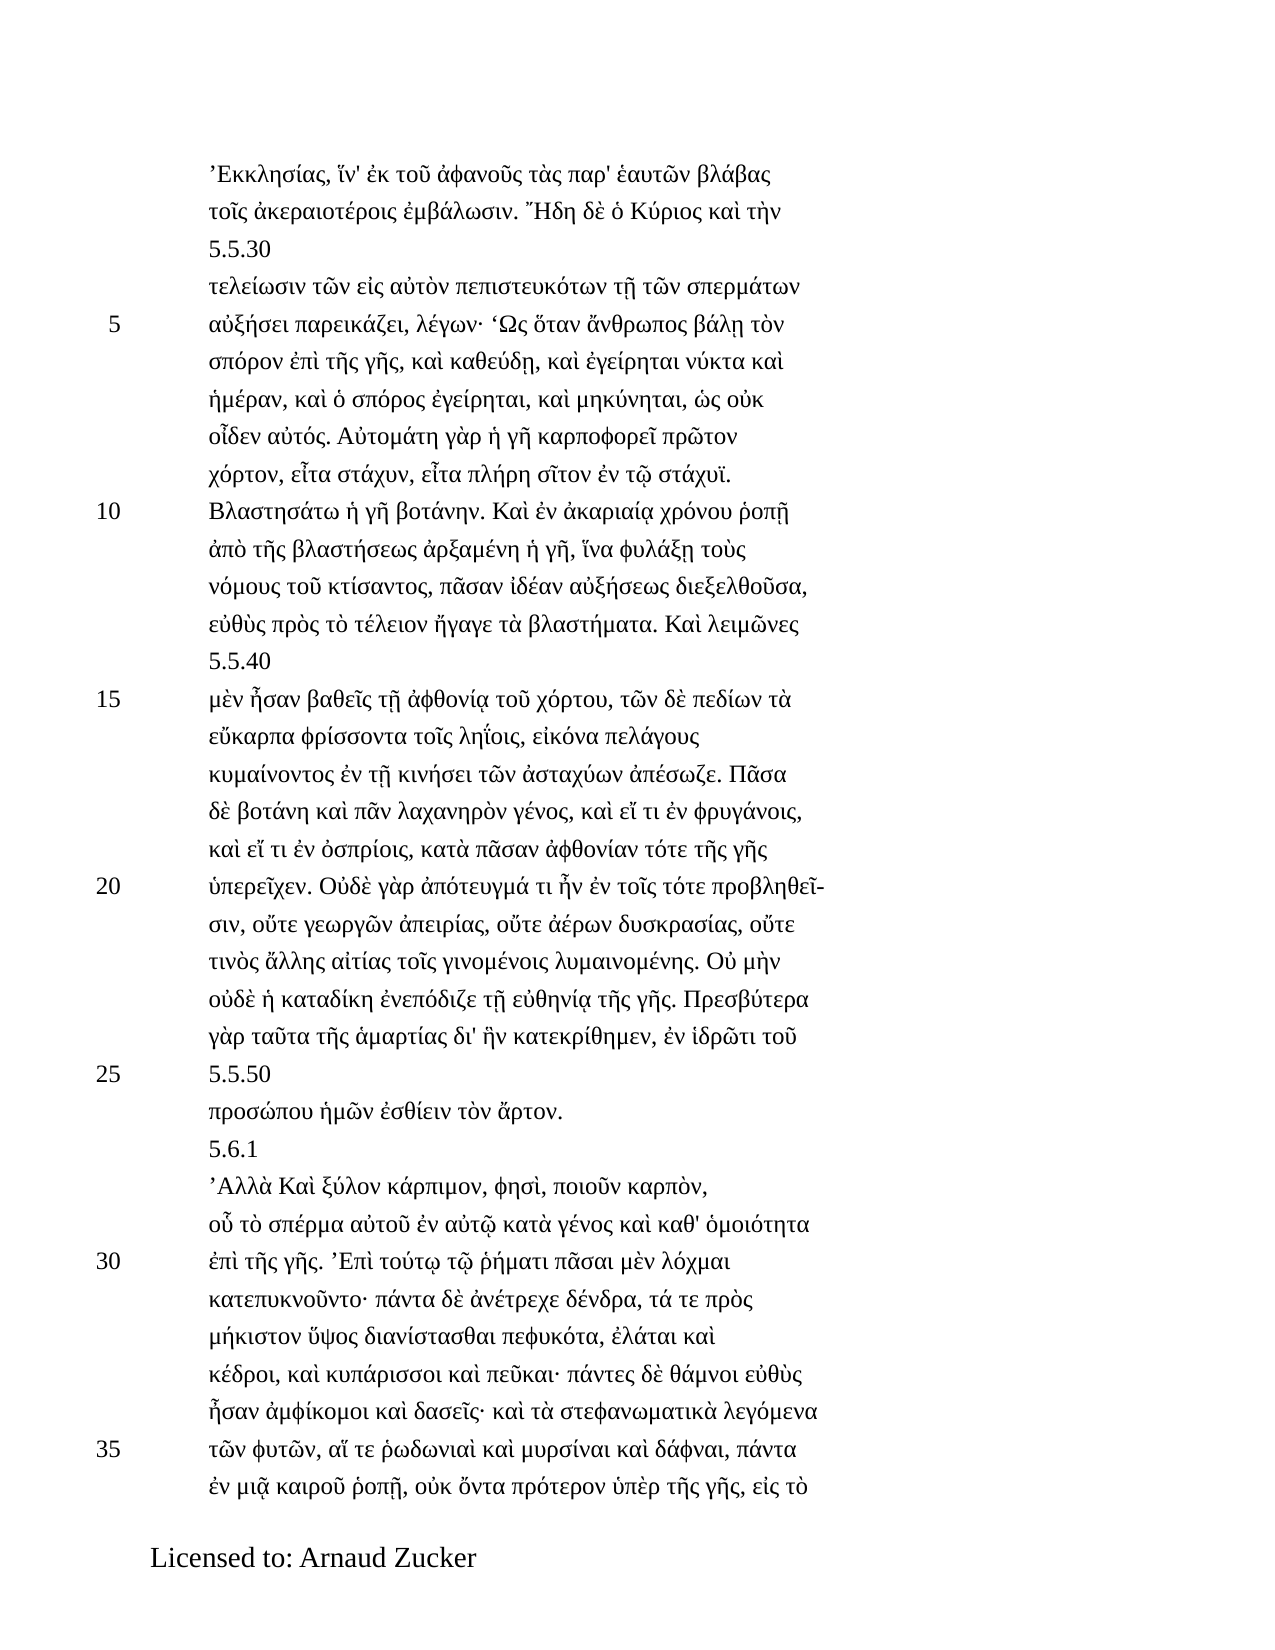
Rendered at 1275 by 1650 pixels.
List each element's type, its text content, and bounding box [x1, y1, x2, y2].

text 5.6.1 [202, 1125, 1125, 1162]
text ’Αλλὰ Καὶ ξύλον κάρπιμον, ϕησὶ, ποιοῦν καρπὸν, οὗ τὸ σπέρμα αὐτοῦ ἐν αὐτῷ κατὰ γένος καὶ καθ' ὁμοιότητα ἐπὶ τῆς γῆς. ’Επὶ τούτῳ τῷ ῥήματι πᾶσαι μὲν λόχμαι κατεπυκνοῦντο· πάντα δὲ ἀνέτρεχε δένδρα, τά τε πρὸς μήκιστον ὕψος διανίστασθαι πεϕυκότα, ἐλάται καὶ κέδροι, καὶ κυπάρισσοι καὶ πεῦκαι· πάντες δὲ θάμνοι εὐθὺς ἦσαν ἀμϕίκομοι καὶ δασεῖς· καὶ τὰ στεϕανωματικὰ λεγόμενα τῶν ϕυτῶν, αἵ τε ῥωδωνιαὶ καὶ μυρσίναι καὶ δάϕναι, πάντα ἐν μιᾷ καιροῦ ῥοπῇ, οὐκ ὄντα πρότερον ὑπὲρ τῆς γῆς, εἰς τὸ [202, 1162, 1125, 1500]
text προσώπου ἡμῶν ἐσθίειν τὸν ἄρτον. [202, 1087, 1125, 1125]
text μὲν ἦσαν βαθεῖς τῇ ἀϕθονίᾳ τοῦ χόρτου, τῶν δὲ πεδίων τὰ εὔκαρπα ϕρίσσοντα τοῖς ληΐοις, εἰκόνα πελάγους κυμαίνοντος ἐν τῇ κινήσει τῶν ἀσταχύων ἀπέσωζε. Πᾶσα δὲ βοτάνη καὶ πᾶν λαχανηρὸν γένος, καὶ εἴ τι ἐν ϕρυγάνοις, καὶ εἴ τι ἐν ὀσπρίοις, κατὰ πᾶσαν ἀϕθονίαν τότε τῆς γῆς ὑπερεῖχεν. Οὐδὲ γὰρ ἀπότευγμά τι ἦν ἐν τοῖς τότε προβληθεῖ- σιν, οὔτε γεωργῶν ἀπειρίας, οὔτε ἀέρων δυσκρασίας, οὔτε τινὸς ἄλλης αἰτίας τοῖς γινομένοις λυμαινομένης. Οὐ μὴν οὐδὲ ἡ καταδίκη ἐνεπόδιζε τῇ εὐθηνίᾳ τῆς γῆς. Πρεσβύτερα γὰρ ταῦτα τῆς ἁμαρτίας δι' ἣν κατεκρίθημεν, ἐν ἱδρῶτι τοῦ [202, 675, 1125, 1050]
text 5.5.30 [202, 225, 1125, 262]
text ’Εκκλησίας, ἵν' ἐκ τοῦ ἀϕανοῦς τὰς παρ' ἑαυτῶν βλάβας τοῖς ἀκεραιοτέροις ἐμβάλωσιν. ῎Ηδη δὲ ὁ Κύριος καὶ τὴν [202, 150, 1125, 225]
text τελείωσιν τῶν εἰς αὐτὸν πεπιστευκότων τῇ τῶν σπερμάτων αὐξήσει παρεικάζει, λέγων· ‘Ως ὅταν ἄνθρωπος βάλῃ τὸν σπόρον ἐπὶ τῆς γῆς, καὶ καθεύδῃ, καὶ ἐγείρηται νύκτα καὶ ἡμέραν, καὶ ὁ σπόρος ἐγείρηται, καὶ μηκύνηται, ὡς οὐκ οἶδεν αὐτός. Αὐτομάτη γὰρ ἡ γῆ καρποϕορεῖ πρῶτον χόρτον, εἶτα στάχυν, εἶτα πλήρη σῖτον ἐν τῷ στάχυϊ. Βλαστησάτω ἡ γῆ βοτάνην. Καὶ ἐν ἀκαριαίᾳ χρόνου ῥοπῇ ἀπὸ τῆς βλαστήσεως ἀρξαμένη ἡ γῆ, ἵνα ϕυλάξῃ τοὺς νόμους τοῦ κτίσαντος, πᾶσαν ἰδέαν αὐξήσεως διεξελθοῦσα, εὐθὺς πρὸς τὸ τέλειον ἤγαγε τὰ βλαστήματα. Καὶ λειμῶνες [202, 262, 1125, 637]
text 5.5.50 [202, 1050, 1125, 1087]
text 5.5.40 [202, 637, 1125, 675]
